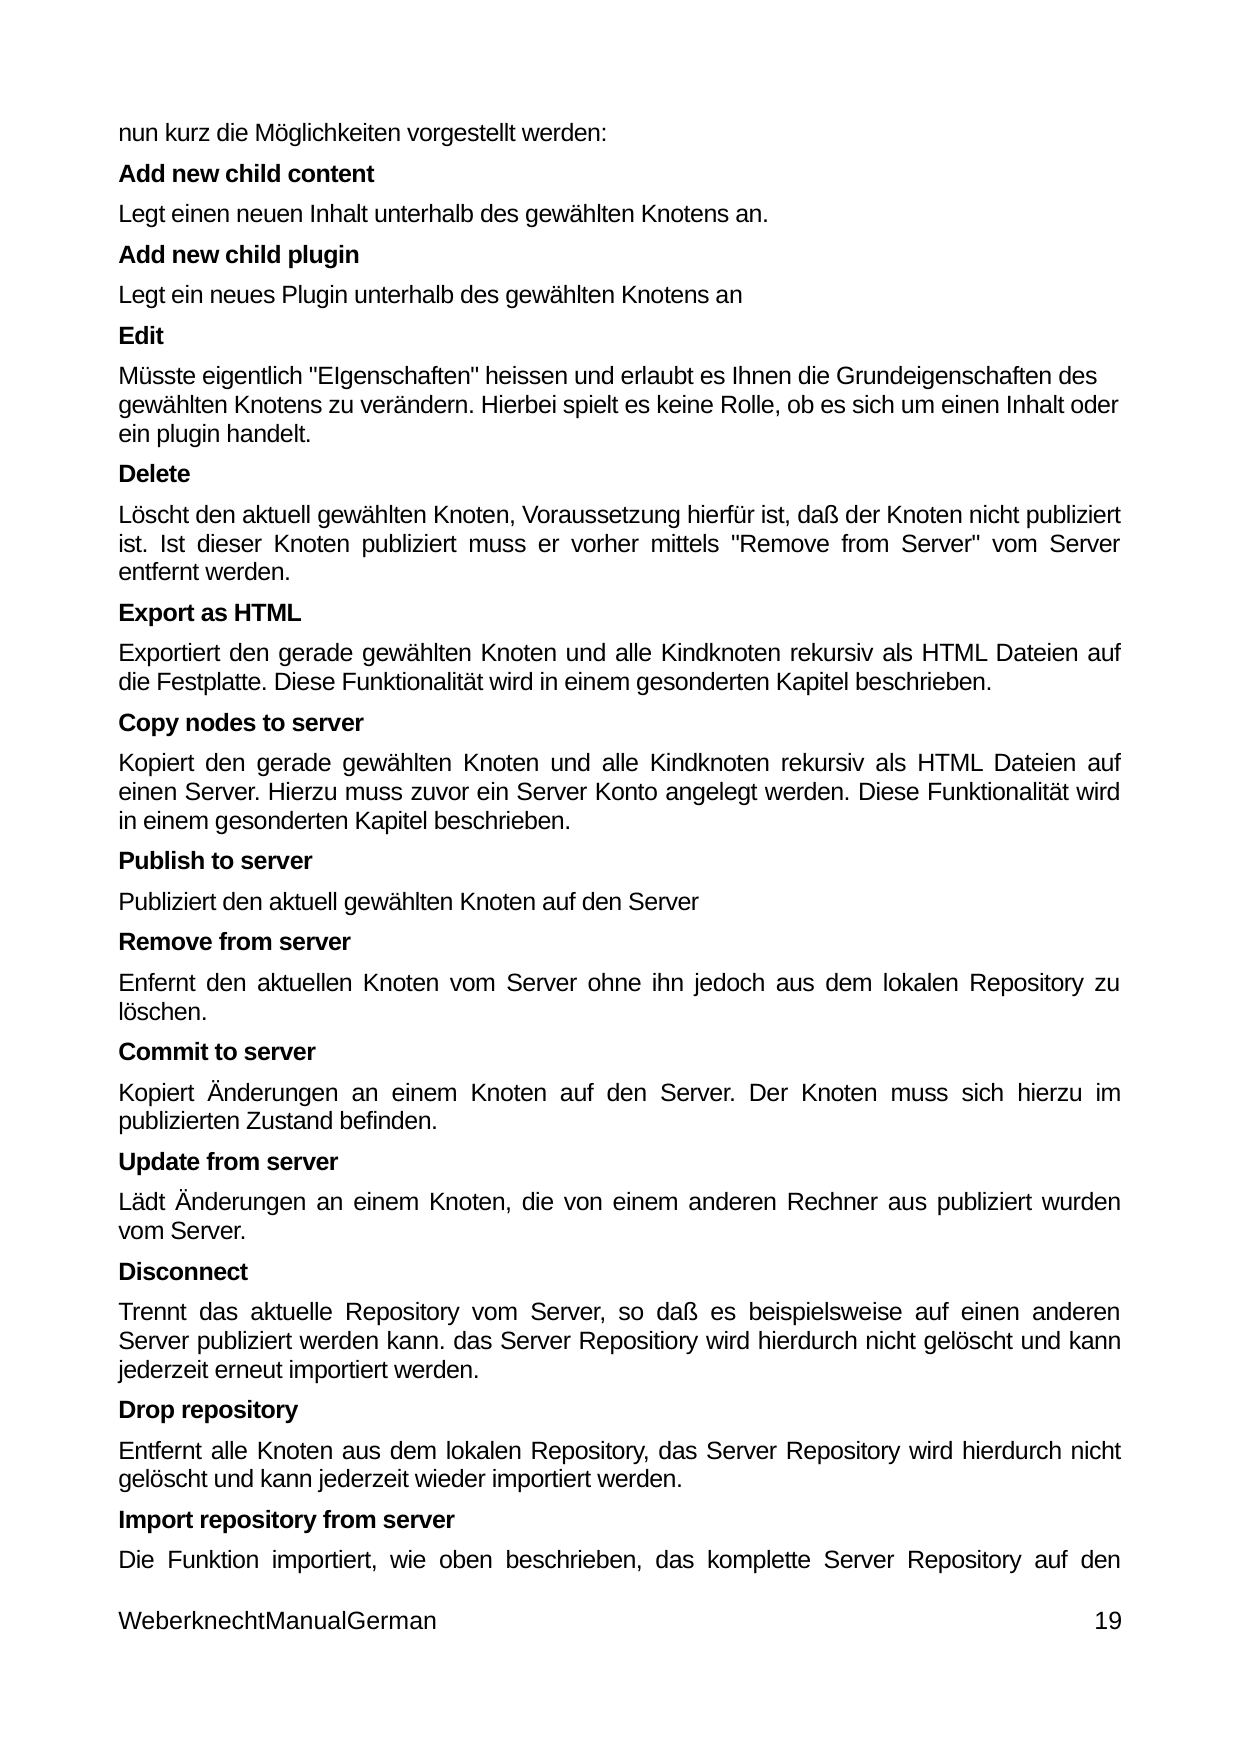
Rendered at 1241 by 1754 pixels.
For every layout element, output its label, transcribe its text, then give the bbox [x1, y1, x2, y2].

text Delete [118, 459, 1122, 488]
text Add new child content [118, 159, 1122, 187]
text Exportiert den gerade gewählten Knoten und alle Kindknoten rekursiv als HTML Dateien auf die Festplatte. Diese Funktionalität wird in einem gesonderten Kapitel beschrieben. [118, 638, 1122, 696]
text Disconnect [118, 1257, 1122, 1285]
text Edit [118, 321, 1122, 349]
text Drop repository [118, 1395, 1122, 1424]
text Add new child plugin [118, 240, 1122, 268]
text Legt einen neuen Inhalt unterhalb des gewählten Knotens an. [118, 199, 1122, 228]
text Publiziert den aktuell gewählten Knoten auf den Server [118, 887, 1122, 915]
text Trennt das aktuelle Repository vom Server, so daß es beispielsweise auf einen anderen Server publiziert werden kann. das Server Repositiory wird hierdurch nicht gelöscht und kann jederzeit erneut importiert werden. [118, 1297, 1122, 1383]
text Entfernt alle Knoten aus dem lokalen Repository, das Server Repository wird hierdurch nicht gelöscht und kann jederzeit wieder importiert werden. [118, 1436, 1122, 1493]
text nun kurz die Möglichkeiten vorgestellt werden: [118, 118, 1122, 147]
text Update from server [118, 1147, 1122, 1176]
text Commit to server [118, 1037, 1122, 1066]
text Kopiert den gerade gewählten Knoten und alle Kindknoten rekursiv als HTML Dateien auf einen Server. Hierzu muss zuvor ein Server Konto angelegt werden. Diese Funktionalität wird in einem gesonderten Kapitel beschrieben. [118, 748, 1122, 834]
text Legt ein neues Plugin unterhalb des gewählten Knotens an [118, 280, 1122, 309]
text Copy nodes to server [118, 708, 1122, 736]
text Publish to server [118, 846, 1122, 875]
text Export as HTML [118, 598, 1122, 627]
text Import repository from server [118, 1505, 1122, 1534]
text Enfernt den aktuellen Knoten vom Server ohne ihn jedoch aus dem lokalen Repository zu löschen. [118, 968, 1122, 1025]
text Remove from server [118, 927, 1122, 956]
text Müsste eigentlich "EIgenschaften" heissen und erlaubt es Ihnen die Grundeigenschaften des gewählten Knotens zu verändern. Hierbei spielt es keine Rolle, ob es sich um einen Inhalt oder ein plugin handelt. [118, 361, 1122, 447]
text Die Funktion importiert, wie oben beschrieben, das komplette Server Repository auf den [118, 1545, 1122, 1574]
text Lädt Änderungen an einem Knoten, die von einem anderen Rechner aus publiziert wurden vom Server. [118, 1187, 1122, 1245]
text Löscht den aktuell gewählten Knoten, Voraussetzung hierfür ist, daß der Knoten nicht publiziert ist. Ist dieser Knoten publiziert muss er vorher mittels "Remove from Server" vom Server entfernt werden. [118, 500, 1122, 586]
text Kopiert Änderungen an einem Knoten auf den Server. Der Knoten muss sich hierzu im publizierten Zustand befinden. [118, 1077, 1122, 1135]
